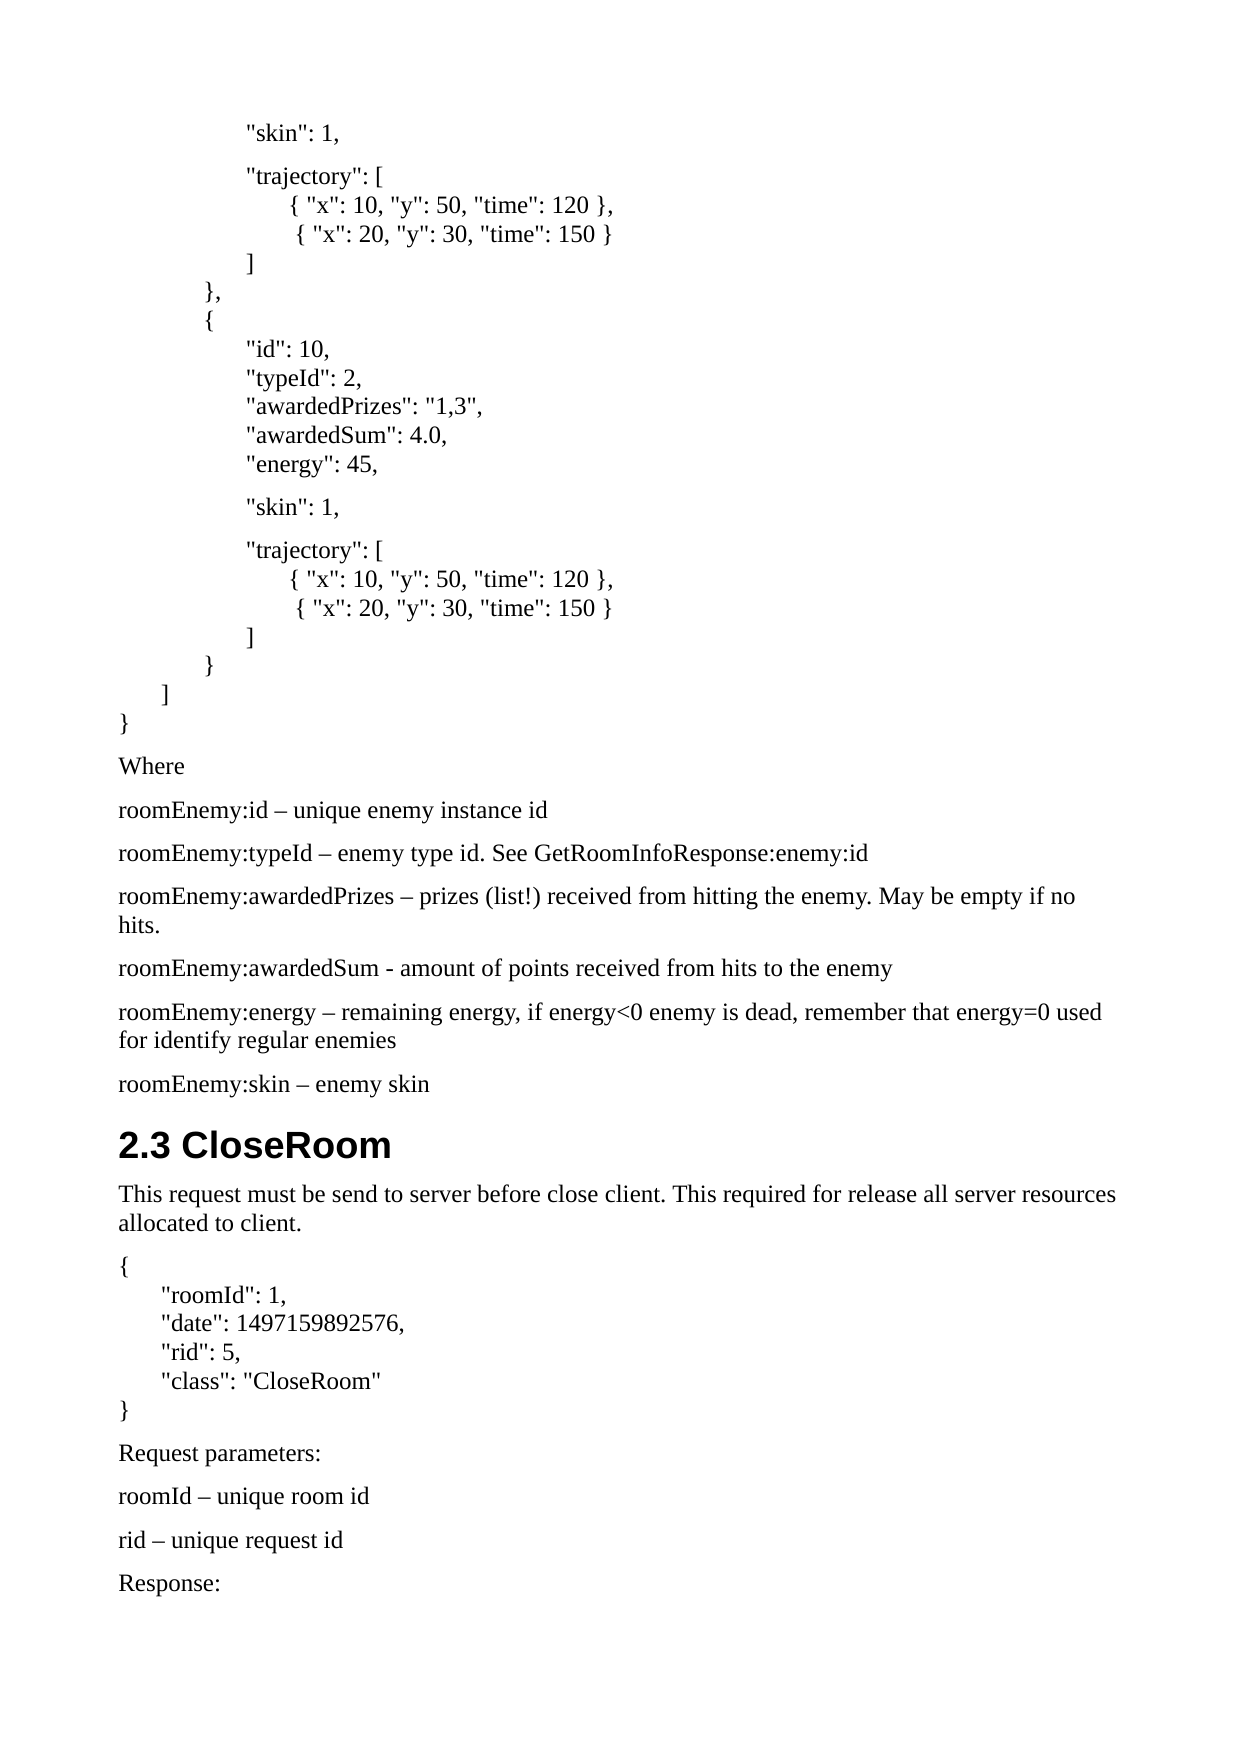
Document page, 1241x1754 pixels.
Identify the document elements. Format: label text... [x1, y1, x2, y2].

text Response: [118, 1568, 1122, 1597]
text { "roomId": 1, "date": 1497159892576, "rid": 5, "class": "CloseRoom" } [118, 1251, 1122, 1423]
text "skin": 1, [118, 492, 1122, 521]
text roomEnemy:typeId – enemy type id. See GetRoomInfoResponse:enemy:id [118, 838, 1122, 867]
text roomId – unique room id [118, 1481, 1122, 1510]
subtitle 2.3 CloseRoom [118, 1123, 1122, 1166]
text Request parameters: [118, 1438, 1122, 1467]
text rid – unique request id [118, 1525, 1122, 1553]
text Where [118, 751, 1122, 780]
text This request must be send to server before close client. This required for release all server resources allocated to client. [118, 1179, 1122, 1236]
text "skin": 1, [118, 118, 1122, 147]
text roomEnemy:skin – enemy skin [118, 1069, 1122, 1098]
text roomEnemy:awardedSum - amount of points received from hits to the enemy [118, 953, 1122, 982]
text "trajectory": [ { "x": 10, "y": 50, "time": 120 }, { "x": 20, "y": 30, "time": 150 } ] } ] } [118, 536, 1122, 737]
text roomEnemy:energy – remaining energy, if energy<0 enemy is dead, remember that energy=0 used for identify regular enemies [118, 997, 1122, 1054]
text "trajectory": [ { "x": 10, "y": 50, "time": 120 }, { "x": 20, "y": 30, "time": 150 } ] }, { "id": 10, "typeId": 2, "awardedPrizes": "1,3", "awardedSum": 4.0, "energy": 45, [118, 161, 1122, 478]
text roomEnemy:awardedPrizes – prizes (list!) received from hitting the enemy. May be empty if no hits. [118, 881, 1122, 939]
text roomEnemy:id – unique enemy instance id [118, 795, 1122, 823]
